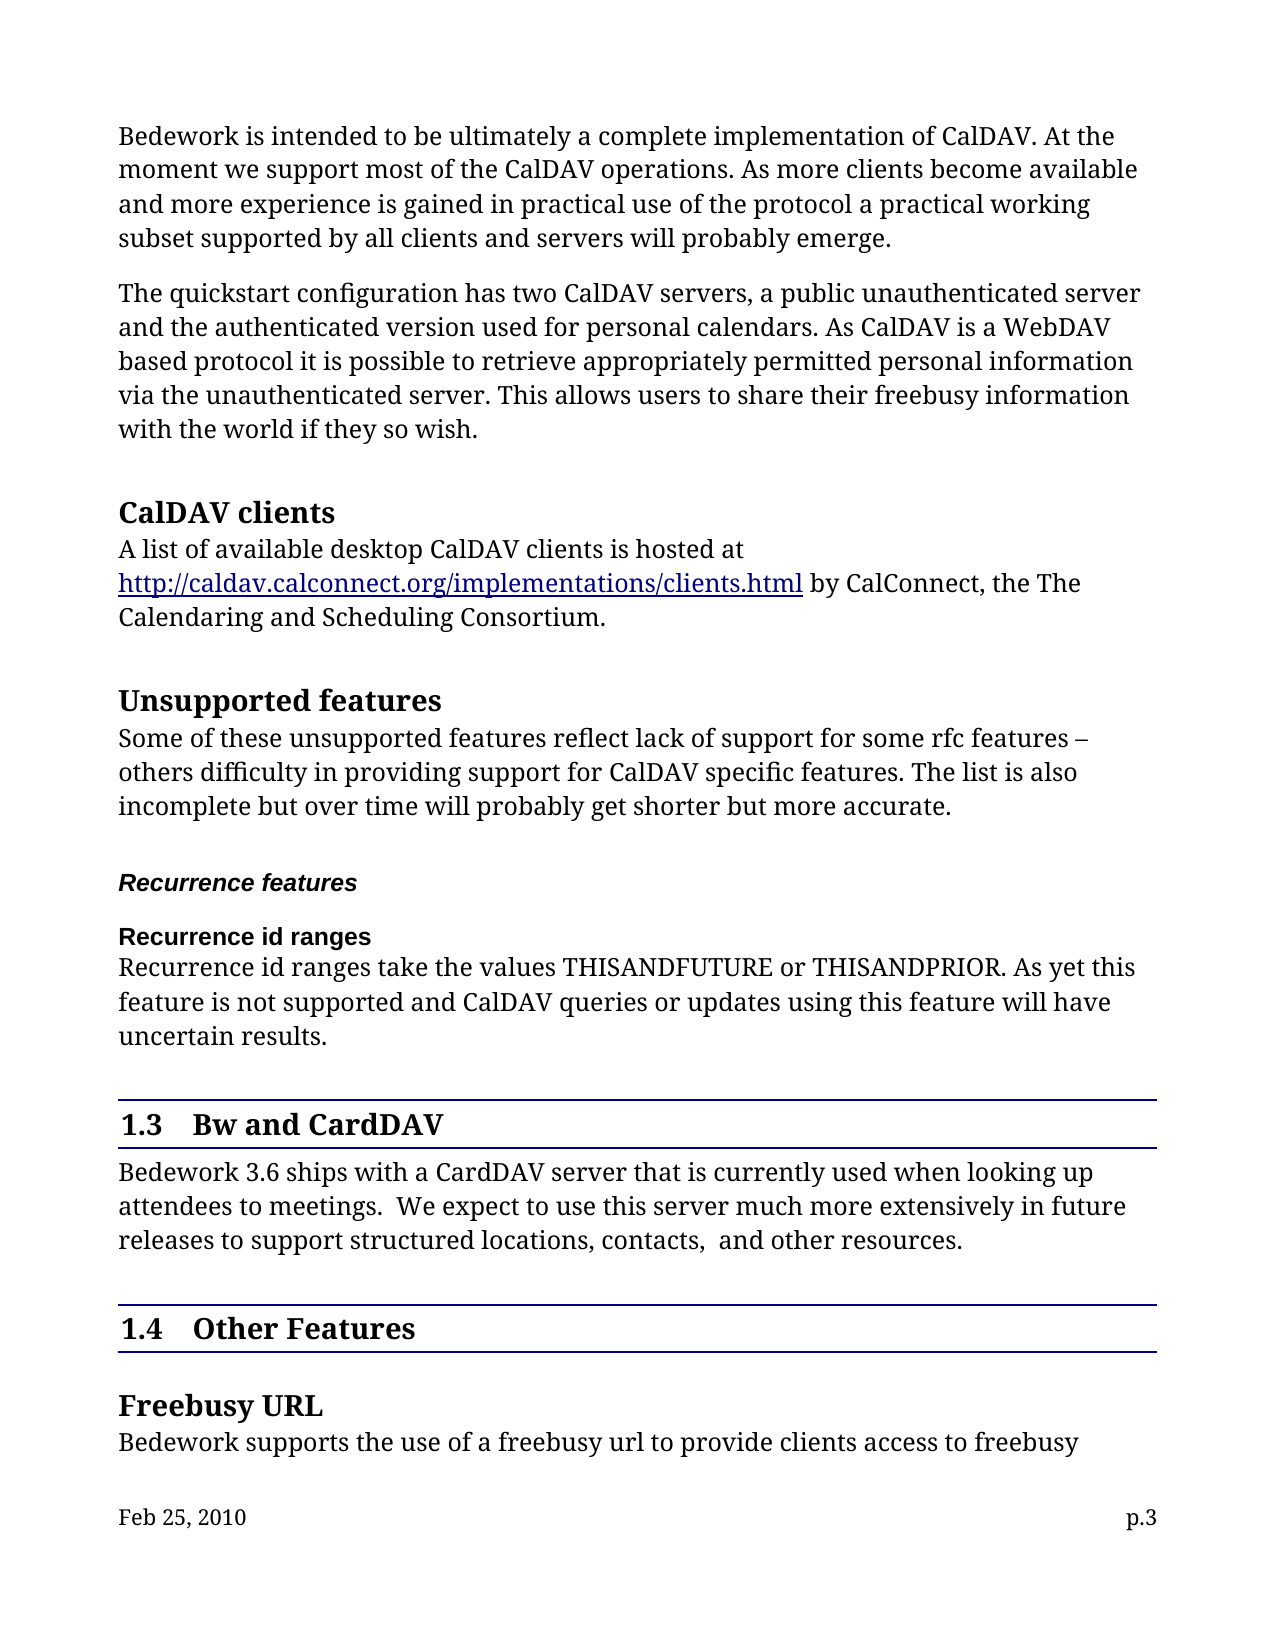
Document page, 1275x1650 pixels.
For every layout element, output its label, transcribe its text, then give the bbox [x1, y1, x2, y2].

text Bedework is intended to be ultimately a complete implementation of CalDAV. At the moment we support most of the CalDAV operations. As more clients become available and more experience is gained in practical use of the protocol a practical working subset supported by all clients and servers will probably emerge. [118, 118, 1157, 254]
subtitle Unsupported features [118, 681, 1157, 720]
subtitle CalDAV clients [118, 492, 1157, 532]
subtitle Bw and CardDAV [118, 1101, 1157, 1147]
text Bedework 3.6 ships with a CardDAV server that is currently used when looking up attendees to meetings. We expect to use this server much more extensively in future releases to support structured locations, contacts, and other resources. [118, 1155, 1157, 1257]
text The quickstart configuration has two CalDAV servers, a public unauthenticated server and the authenticated version used for personal calendars. As CalDAV is a WebDAV based protocol it is possible to retrieve appropriately permitted personal information via the unauthenticated server. This allows users to share their freebusy information with the world if they so wish. [118, 275, 1157, 446]
subtitle Recurrence id ranges [118, 922, 1157, 950]
text Recurrence id ranges take the values THISANDFUTURE or THISANDPRIOR. As yet this feature is not supported and CalDAV queries or updates using this feature will have uncertain results. [118, 950, 1157, 1052]
text A list of available desktop CalDAV clients is hosted at http://caldav.calconnect.org/implementations/clients.html by CalConnect, the The Calendaring and Scheduling Consortium. [118, 532, 1157, 634]
subtitle Freebusy URL [118, 1385, 1157, 1425]
subtitle Other Features [118, 1306, 1157, 1351]
text Bedework supports the use of a freebusy url to provide clients access to freebusy [118, 1425, 1157, 1459]
text Some of these unsupported features reflect lack of support for some rfc features – others difficulty in providing support for CalDAV specific features. The list is also incomplete but over time will probably get shorter but more accurate. [118, 720, 1157, 823]
subtitle Recurrence features [118, 869, 1157, 897]
